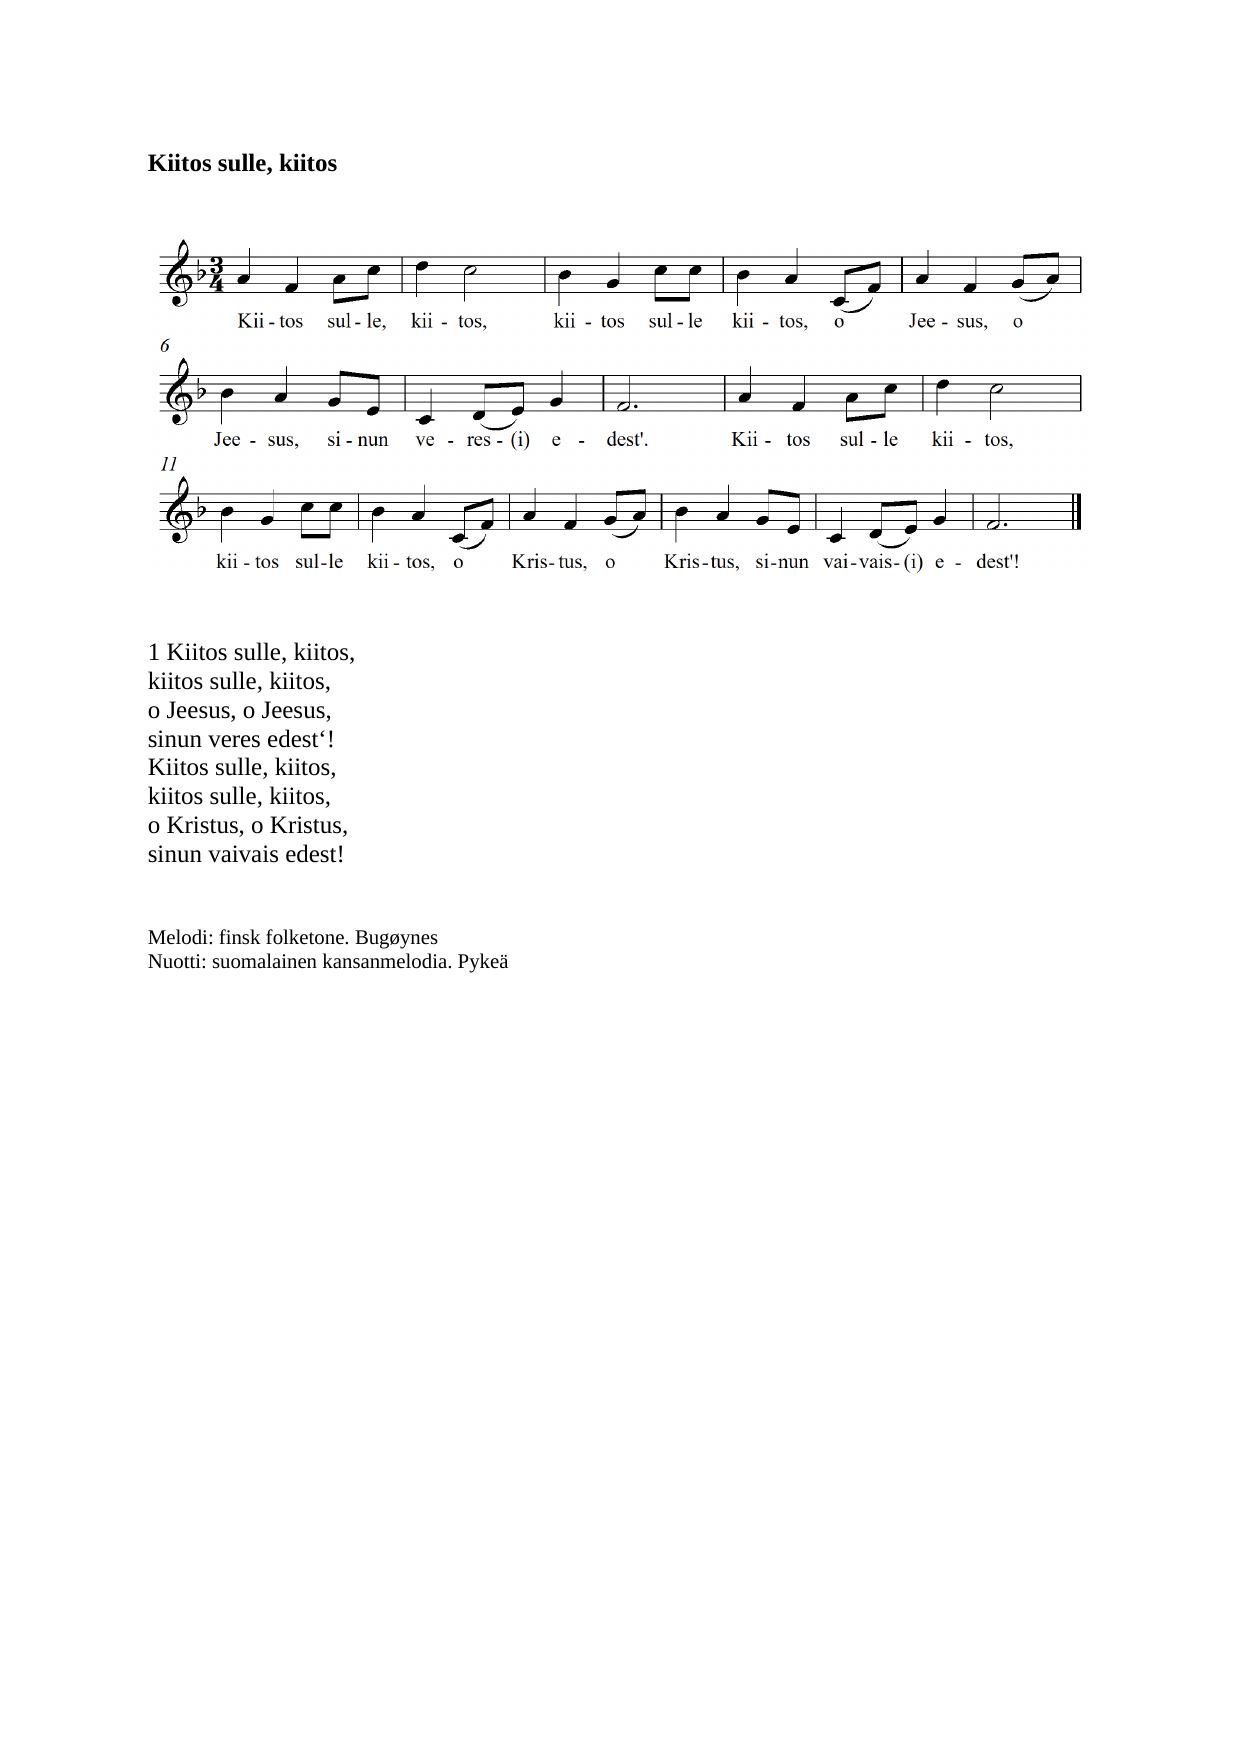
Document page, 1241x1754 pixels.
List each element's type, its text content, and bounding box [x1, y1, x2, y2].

text o Jeesus, o Jeesus, [148, 695, 1093, 724]
text sinun vaivais edest! [148, 839, 1093, 867]
subtitle Melodi: finsk folketone. Bugøynes [148, 925, 1093, 949]
text Kiitos sulle, kiitos, [148, 752, 1093, 781]
subtitle Kiitos sulle, kiitos [148, 148, 1093, 176]
picture [147, 233, 1093, 580]
text o Kristus, o Kristus, [148, 810, 1093, 839]
text Nuotti: suomalainen kansanmelodia. Pykeä [148, 949, 1093, 973]
text sinun veres edest‘! [148, 724, 1093, 752]
text 1 Kiitos sulle, kiitos, [148, 637, 1093, 666]
text kiitos sulle, kiitos, [148, 781, 1093, 810]
text kiitos sulle, kiitos, [148, 666, 1093, 695]
